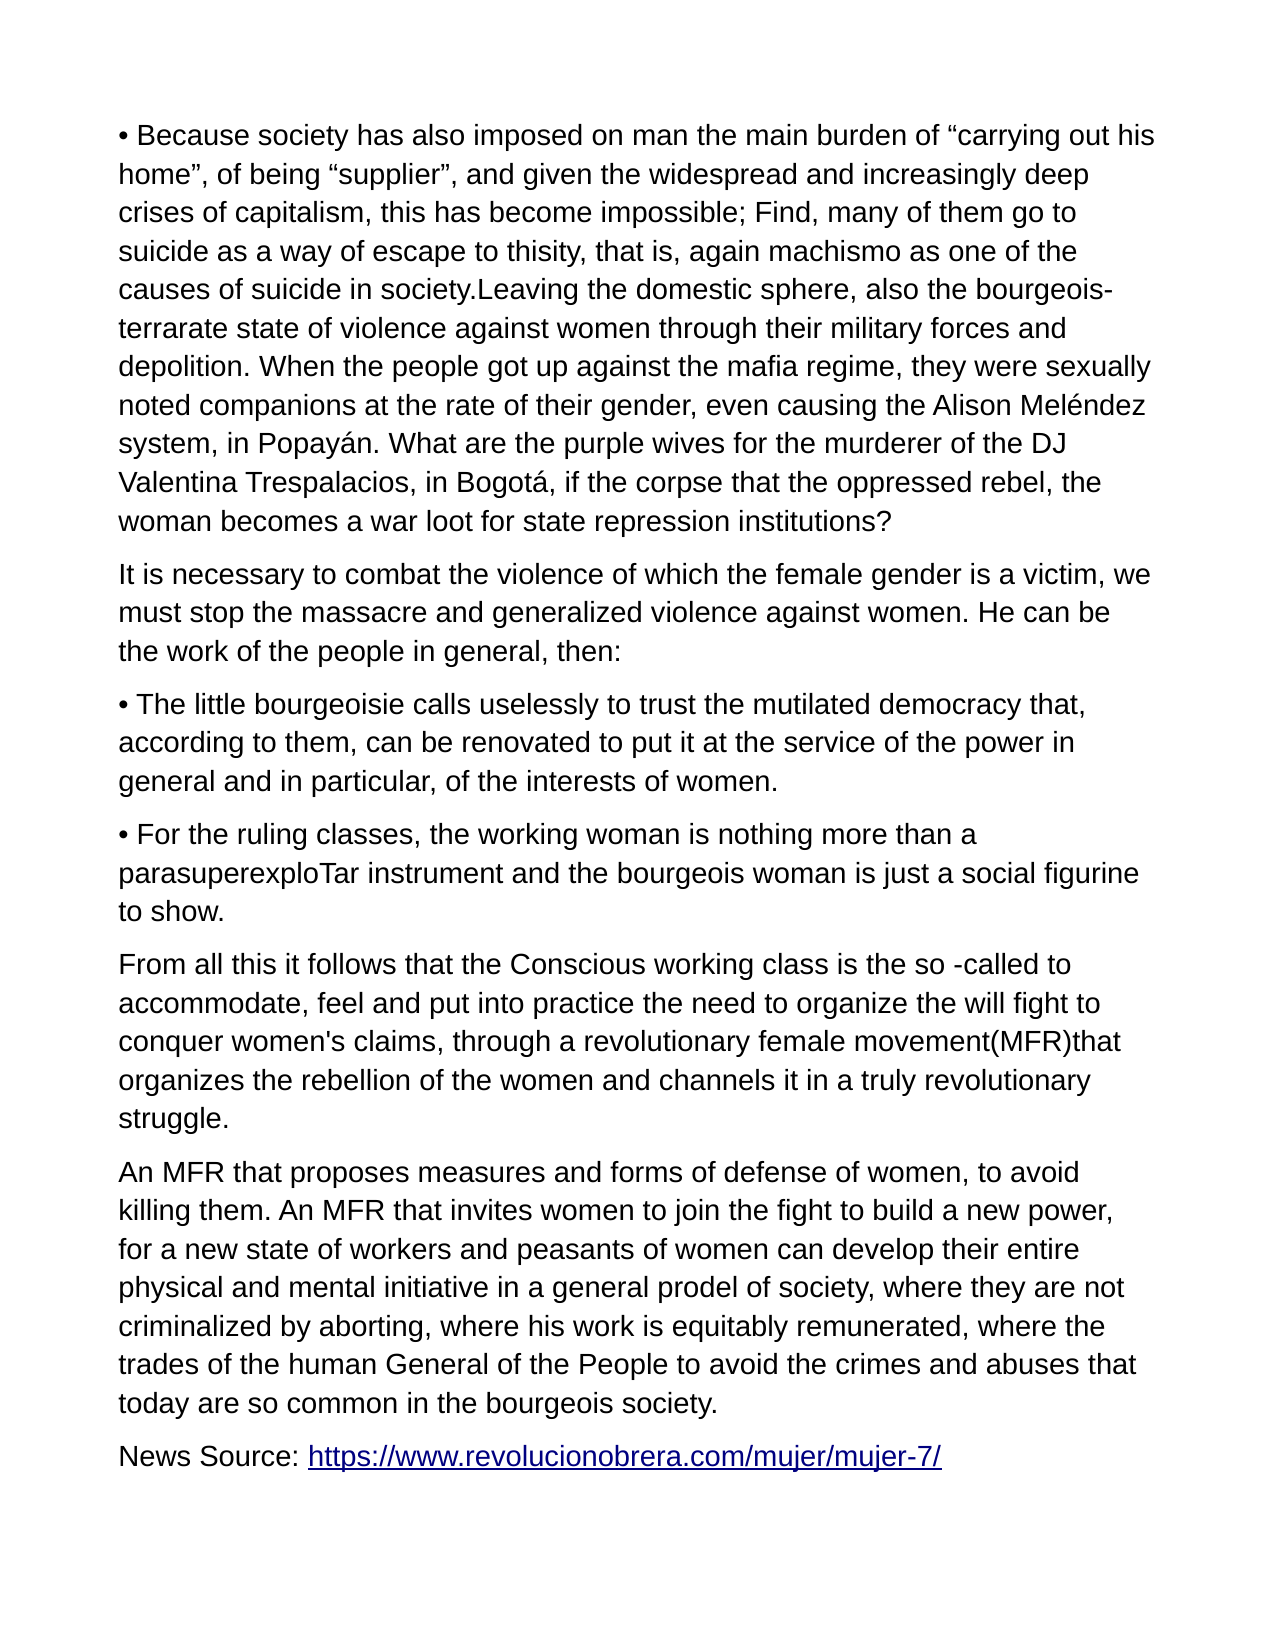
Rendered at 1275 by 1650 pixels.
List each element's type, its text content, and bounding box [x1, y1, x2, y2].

text • The little bourgeoisie calls uselessly to trust the mutilated democracy that, according to them, can be renovated to put it at the service of the power in general and in particular, of the interests of women. [118, 687, 1157, 797]
text It is necessary to combat the violence of which the female gender is a victim, we must stop the massacre and generalized violence against women. He can be the work of the people in general, then: [118, 557, 1157, 667]
text From all this it follows that the Conscious working class is the so -called to accommodate, feel and put into practice the need to organize the will fight to conquer women's claims, through a revolutionary female movement(MFR)that organizes the rebellion of the women and channels it in a truly revolutionary struggle. [118, 947, 1157, 1135]
text • For the ruling classes, the working woman is nothing more than a parasuperexploTar instrument and the bourgeois woman is just a social figurine to show. [118, 817, 1157, 928]
text An MFR that proposes measures and forms of defense of women, to avoid killing them. An MFR that invites women to join the fight to build a new power, for a new state of workers and peasants of women can develop their entire physical and mental initiative in a general prodel of society, where they are not criminalized by aborting, where his work is equitably remunerated, where the trades of the human General of the People to avoid the crimes and abuses that today are so common in the bourgeois society. [118, 1154, 1157, 1419]
text • Because society has also imposed on man the main burden of “carrying out his home”, of being “supplier”, and given the widespread and increasingly deep crises of capitalism, this has become impossible; Find, many of them go to suicide as a way of escape to thisity, that is, again machismo as one of the causes of suicide in society.Leaving the domestic sphere, also the bourgeois-terrarate state of violence against women through their military forces and depolition. When the people got up against the mafia regime, they were sexually noted companions at the rate of their gender, even causing the Alison Meléndez system, in Popayán. What are the purple wives for the murderer of the DJ Valentina Trespalacios, in Bogotá, if the corpse that the oppressed rebel, the woman becomes a war loot for state repression institutions? [118, 118, 1157, 537]
text News Source: https://www.revolucionobrera.com/mujer/mujer-7/ [118, 1439, 1157, 1472]
